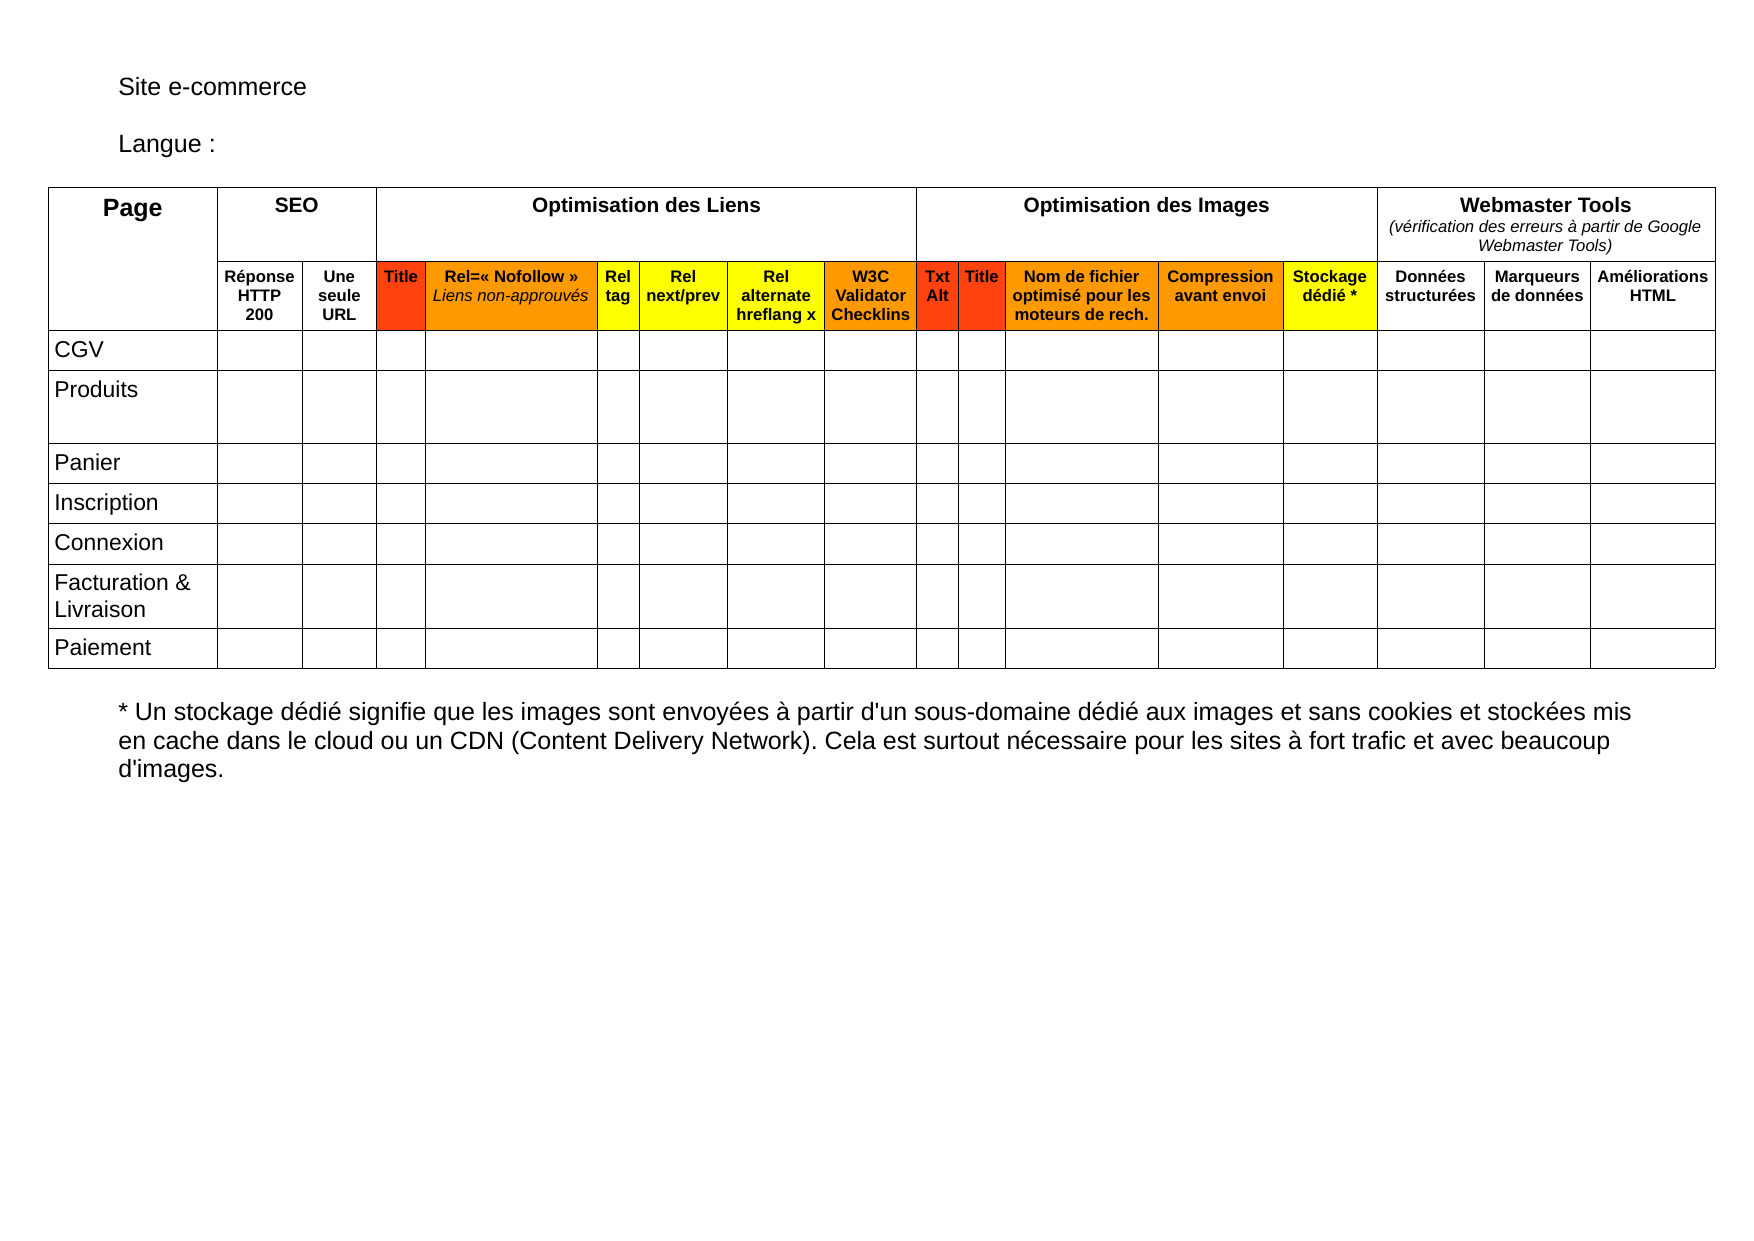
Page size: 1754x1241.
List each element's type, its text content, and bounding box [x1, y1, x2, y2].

table_cell [303, 371, 376, 443]
table_cell [728, 371, 824, 443]
table_cell [1284, 371, 1377, 443]
table_cell [825, 331, 916, 370]
table_cell Paiement [49, 629, 217, 668]
table_cell [598, 629, 639, 668]
table_cell [1485, 484, 1590, 523]
table_cell [1284, 629, 1377, 668]
table_cell [825, 484, 916, 523]
table_cell Panier [49, 444, 217, 483]
table_header Page [49, 188, 217, 330]
table_cell Facturation & Livraison [49, 565, 217, 628]
table_cell [640, 565, 727, 628]
table_cell Rel alternate hreflang x [728, 262, 824, 330]
table_cell [728, 524, 824, 563]
table_cell Title [959, 262, 1005, 330]
table_cell Title [377, 262, 425, 330]
table_cell [1485, 331, 1590, 370]
table_cell [426, 484, 597, 523]
table_cell Marqueurs de données [1485, 262, 1590, 330]
table_cell [377, 484, 425, 523]
table_header SEO [218, 188, 376, 261]
table_cell [1378, 524, 1484, 563]
table_cell [728, 484, 824, 523]
table_cell [426, 565, 597, 628]
table_cell [1159, 524, 1283, 563]
table_cell [1284, 444, 1377, 483]
table_cell [1006, 444, 1158, 483]
table_cell Produits [49, 371, 217, 443]
table_cell [1006, 331, 1158, 370]
table_cell Rel=« Nofollow » Liens non-approuvés [426, 262, 597, 330]
table_cell [218, 565, 302, 628]
table_header Webmaster Tools (vérification des erreurs à partir de Google Webmaster Tools) [1378, 188, 1715, 261]
table_cell [825, 629, 916, 668]
table_cell [917, 524, 958, 563]
table_cell [1485, 524, 1590, 563]
table_cell [825, 444, 916, 483]
table_cell [377, 444, 425, 483]
table_cell [1006, 629, 1158, 668]
table_cell [1378, 484, 1484, 523]
table_cell [377, 331, 425, 370]
table_cell [959, 629, 1005, 668]
table_cell [1159, 331, 1283, 370]
table_cell [1591, 524, 1715, 563]
table_cell [1485, 444, 1590, 483]
table_cell [218, 629, 302, 668]
table_cell [825, 524, 916, 563]
table_cell W3C Validator Checklins [825, 262, 916, 330]
table_cell Compression avant envoi [1159, 262, 1283, 330]
table_cell [1378, 565, 1484, 628]
table_cell [598, 371, 639, 443]
table_header Optimisation des Images [917, 188, 1377, 261]
table_cell [917, 629, 958, 668]
table_cell [959, 565, 1005, 628]
table_cell [1591, 629, 1715, 668]
table_cell [303, 629, 376, 668]
table_cell [917, 565, 958, 628]
table_cell [598, 524, 639, 563]
table_cell [303, 444, 376, 483]
table_cell Données structurées [1378, 262, 1484, 330]
table_cell [959, 371, 1005, 443]
table_cell [377, 371, 425, 443]
table_cell [728, 629, 824, 668]
table_cell [917, 331, 958, 370]
table_cell [218, 371, 302, 443]
table_cell [598, 565, 639, 628]
table_cell [1591, 484, 1715, 523]
table_cell [1378, 331, 1484, 370]
table_cell [917, 484, 958, 523]
table_cell Une seule URL [303, 262, 376, 330]
table_cell [1159, 629, 1283, 668]
table_cell Connexion [49, 524, 217, 563]
table_cell [1159, 444, 1283, 483]
table_cell [728, 331, 824, 370]
table_cell [640, 444, 727, 483]
table_cell [426, 371, 597, 443]
table_cell [640, 524, 727, 563]
table_cell [1006, 524, 1158, 563]
table_cell [377, 524, 425, 563]
table_cell [825, 371, 916, 443]
table_cell [1006, 371, 1158, 443]
table_cell Rel tag [598, 262, 639, 330]
table_cell Nom de fichier optimisé pour les moteurs de rech. [1006, 262, 1158, 330]
table_cell [640, 484, 727, 523]
table_cell [1591, 565, 1715, 628]
table_cell [1006, 565, 1158, 628]
table_cell [959, 524, 1005, 563]
table_cell [218, 484, 302, 523]
table_cell [1284, 524, 1377, 563]
table_cell [1485, 629, 1590, 668]
text Langue : [118, 129, 1636, 158]
table_cell [1591, 444, 1715, 483]
table_cell [1284, 484, 1377, 523]
table_cell [1591, 331, 1715, 370]
table_cell [640, 371, 727, 443]
table_cell [218, 444, 302, 483]
table_cell [1159, 371, 1283, 443]
table_cell [1485, 371, 1590, 443]
table_cell [426, 331, 597, 370]
table_cell CGV [49, 331, 217, 370]
table_cell Réponse HTTP 200 [218, 262, 302, 330]
table_cell [426, 629, 597, 668]
table_cell [959, 331, 1005, 370]
table_cell [959, 484, 1005, 523]
table_cell [728, 444, 824, 483]
table_cell [959, 444, 1005, 483]
table_cell [1284, 331, 1377, 370]
table_cell [1006, 484, 1158, 523]
table_cell [598, 484, 639, 523]
table_cell [218, 524, 302, 563]
table_cell [598, 331, 639, 370]
table_cell [1159, 484, 1283, 523]
table_cell [1485, 565, 1590, 628]
table_cell [426, 524, 597, 563]
table_cell [303, 524, 376, 563]
table_cell [1378, 629, 1484, 668]
table_cell [917, 371, 958, 443]
table_cell [640, 629, 727, 668]
table_cell [303, 565, 376, 628]
table_header Optimisation des Liens [377, 188, 916, 261]
table_cell [640, 331, 727, 370]
table_cell [825, 565, 916, 628]
table_cell Inscription [49, 484, 217, 523]
table_cell [303, 484, 376, 523]
table_cell [728, 565, 824, 628]
table_cell [377, 565, 425, 628]
table_cell [917, 444, 958, 483]
table_cell [377, 629, 425, 668]
table_cell [1378, 444, 1484, 483]
table_cell [1591, 371, 1715, 443]
table_cell Améliorations HTML [1591, 262, 1715, 330]
table_cell Stockage dédié * [1284, 262, 1377, 330]
table_cell Rel next/prev [640, 262, 727, 330]
table_cell [218, 331, 302, 370]
text Site e-commerce [118, 72, 1636, 101]
table_cell [1378, 371, 1484, 443]
table_cell [1284, 565, 1377, 628]
table_cell [598, 444, 639, 483]
table_cell Txt Alt [917, 262, 958, 330]
table_cell [1159, 565, 1283, 628]
table_cell [303, 331, 376, 370]
table_cell [426, 444, 597, 483]
text * Un stockage dédié signifie que les images sont envoyées à partir d'un sous-domaine dédié aux images et sans cookies et stockées mis en cache dans le cloud ou un CDN (Content Delivery Network). Cela est surtout nécessaire pour les sites à fort trafic et avec beaucoup d'images. [118, 697, 1636, 783]
